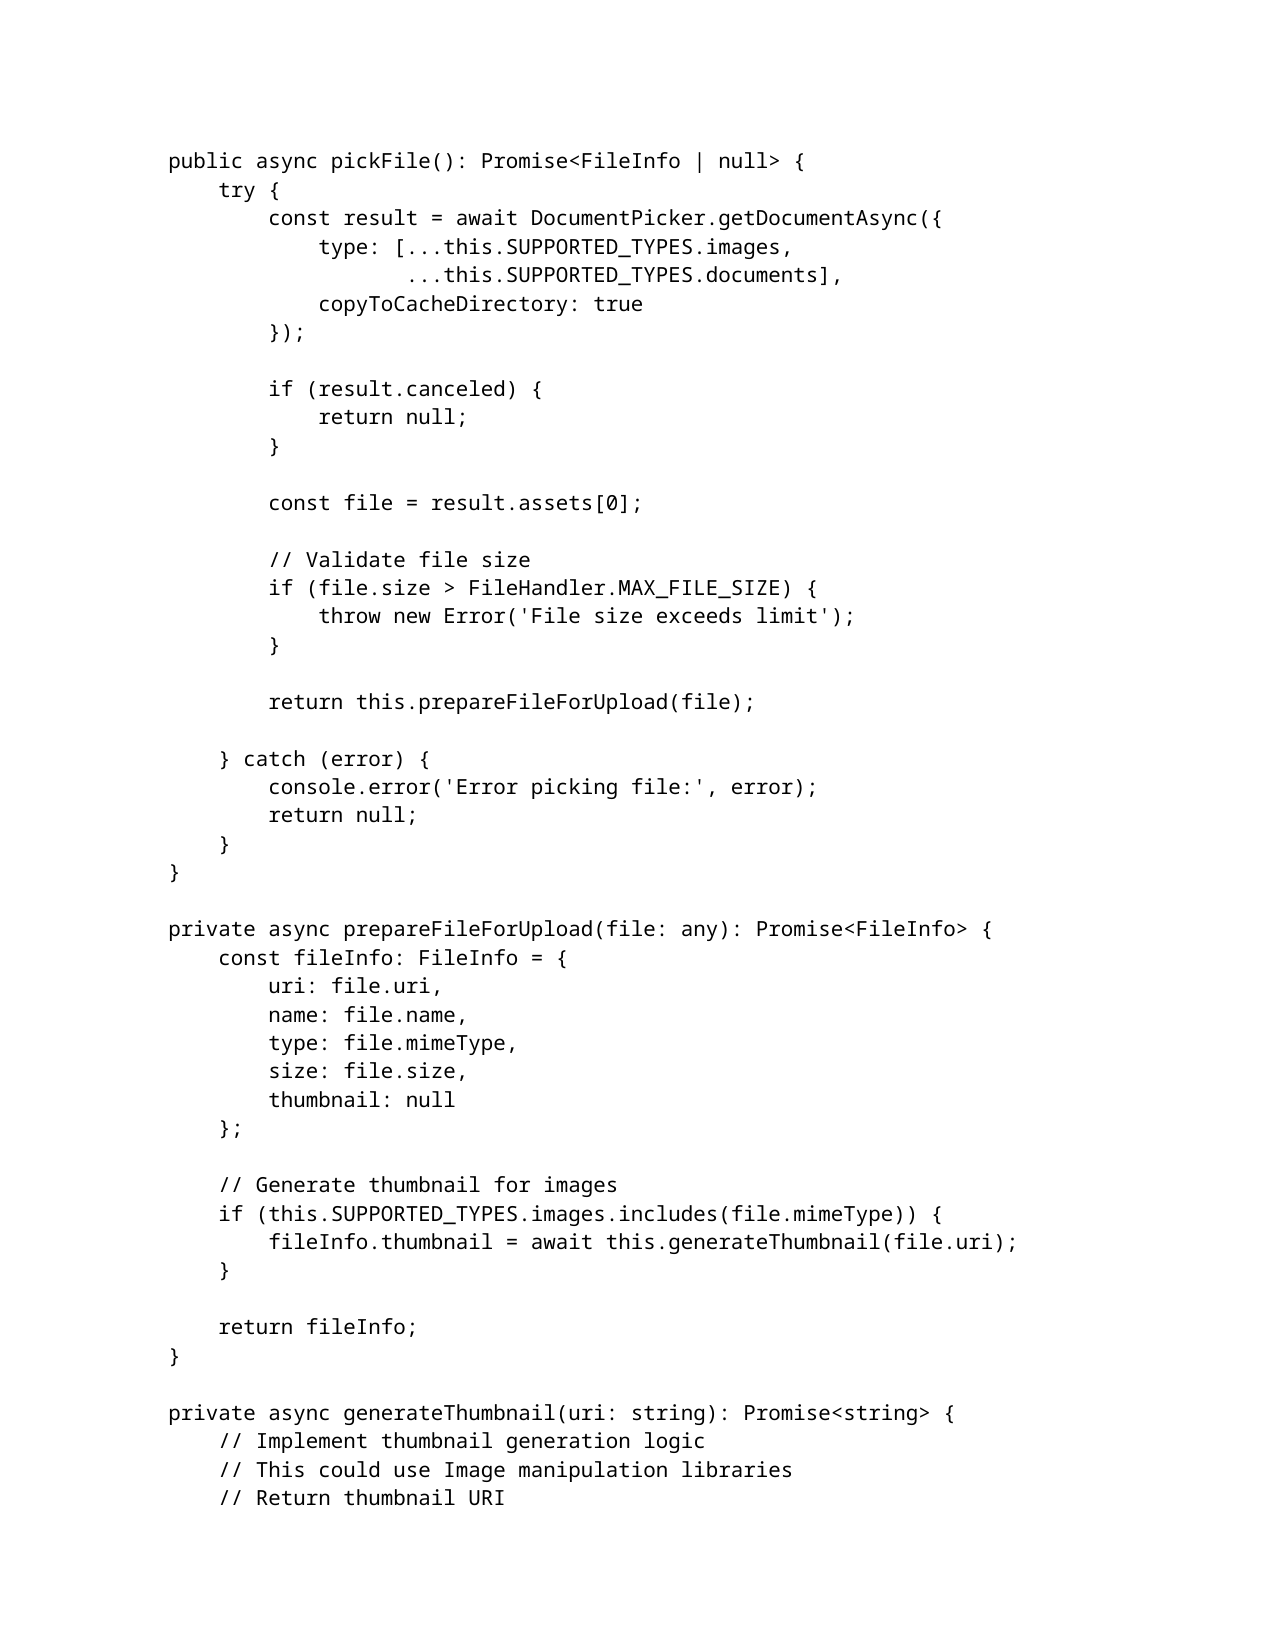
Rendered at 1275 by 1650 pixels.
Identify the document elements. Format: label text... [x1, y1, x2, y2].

text // Generate thumbnail for images [118, 1170, 1157, 1199]
text try { [118, 175, 1157, 203]
text return null; [118, 801, 1157, 829]
text public async pickFile(): Promise<FileInfo | null> { [118, 147, 1157, 175]
text } [118, 1341, 1157, 1369]
text } [118, 857, 1157, 886]
text thumbnail: null [118, 1085, 1157, 1113]
text // Validate file size [118, 545, 1157, 573]
text type: file.mimeType, [118, 1028, 1157, 1057]
text if (this.SUPPORTED_TYPES.images.includes(file.mimeType)) { [118, 1199, 1157, 1227]
text private async generateThumbnail(uri: string): Promise<string> { [118, 1398, 1157, 1426]
text fileInfo.thumbnail = await this.generateThumbnail(file.uri); [118, 1227, 1157, 1256]
text } [118, 829, 1157, 857]
text return this.prepareFileForUpload(file); [118, 687, 1157, 715]
text }; [118, 1113, 1157, 1142]
text if (file.size > FileHandler.MAX_FILE_SIZE) { [118, 573, 1157, 602]
text } [118, 1256, 1157, 1284]
text const file = result.assets[0]; [118, 488, 1157, 516]
text } [118, 431, 1157, 459]
text ...this.SUPPORTED_TYPES.documents], [118, 260, 1157, 289]
text type: [...this.SUPPORTED_TYPES.images, [118, 232, 1157, 260]
text if (result.canceled) { [118, 374, 1157, 402]
text return null; [118, 402, 1157, 431]
text // Return thumbnail URI [118, 1483, 1157, 1512]
text // This could use Image manipulation libraries [118, 1455, 1157, 1483]
text } [118, 630, 1157, 658]
text console.error('Error picking file:', error); [118, 772, 1157, 801]
text const result = await DocumentPicker.getDocumentAsync({ [118, 203, 1157, 232]
text } catch (error) { [118, 744, 1157, 772]
text private async prepareFileForUpload(file: any): Promise<FileInfo> { [118, 914, 1157, 943]
text const fileInfo: FileInfo = { [118, 943, 1157, 971]
text throw new Error('File size exceeds limit'); [118, 602, 1157, 630]
text return fileInfo; [118, 1312, 1157, 1341]
text size: file.size, [118, 1057, 1157, 1085]
text // Implement thumbnail generation logic [118, 1426, 1157, 1455]
text name: file.name, [118, 1000, 1157, 1028]
text copyToCacheDirectory: true [118, 289, 1157, 317]
text uri: file.uri, [118, 971, 1157, 1000]
text }); [118, 317, 1157, 346]
